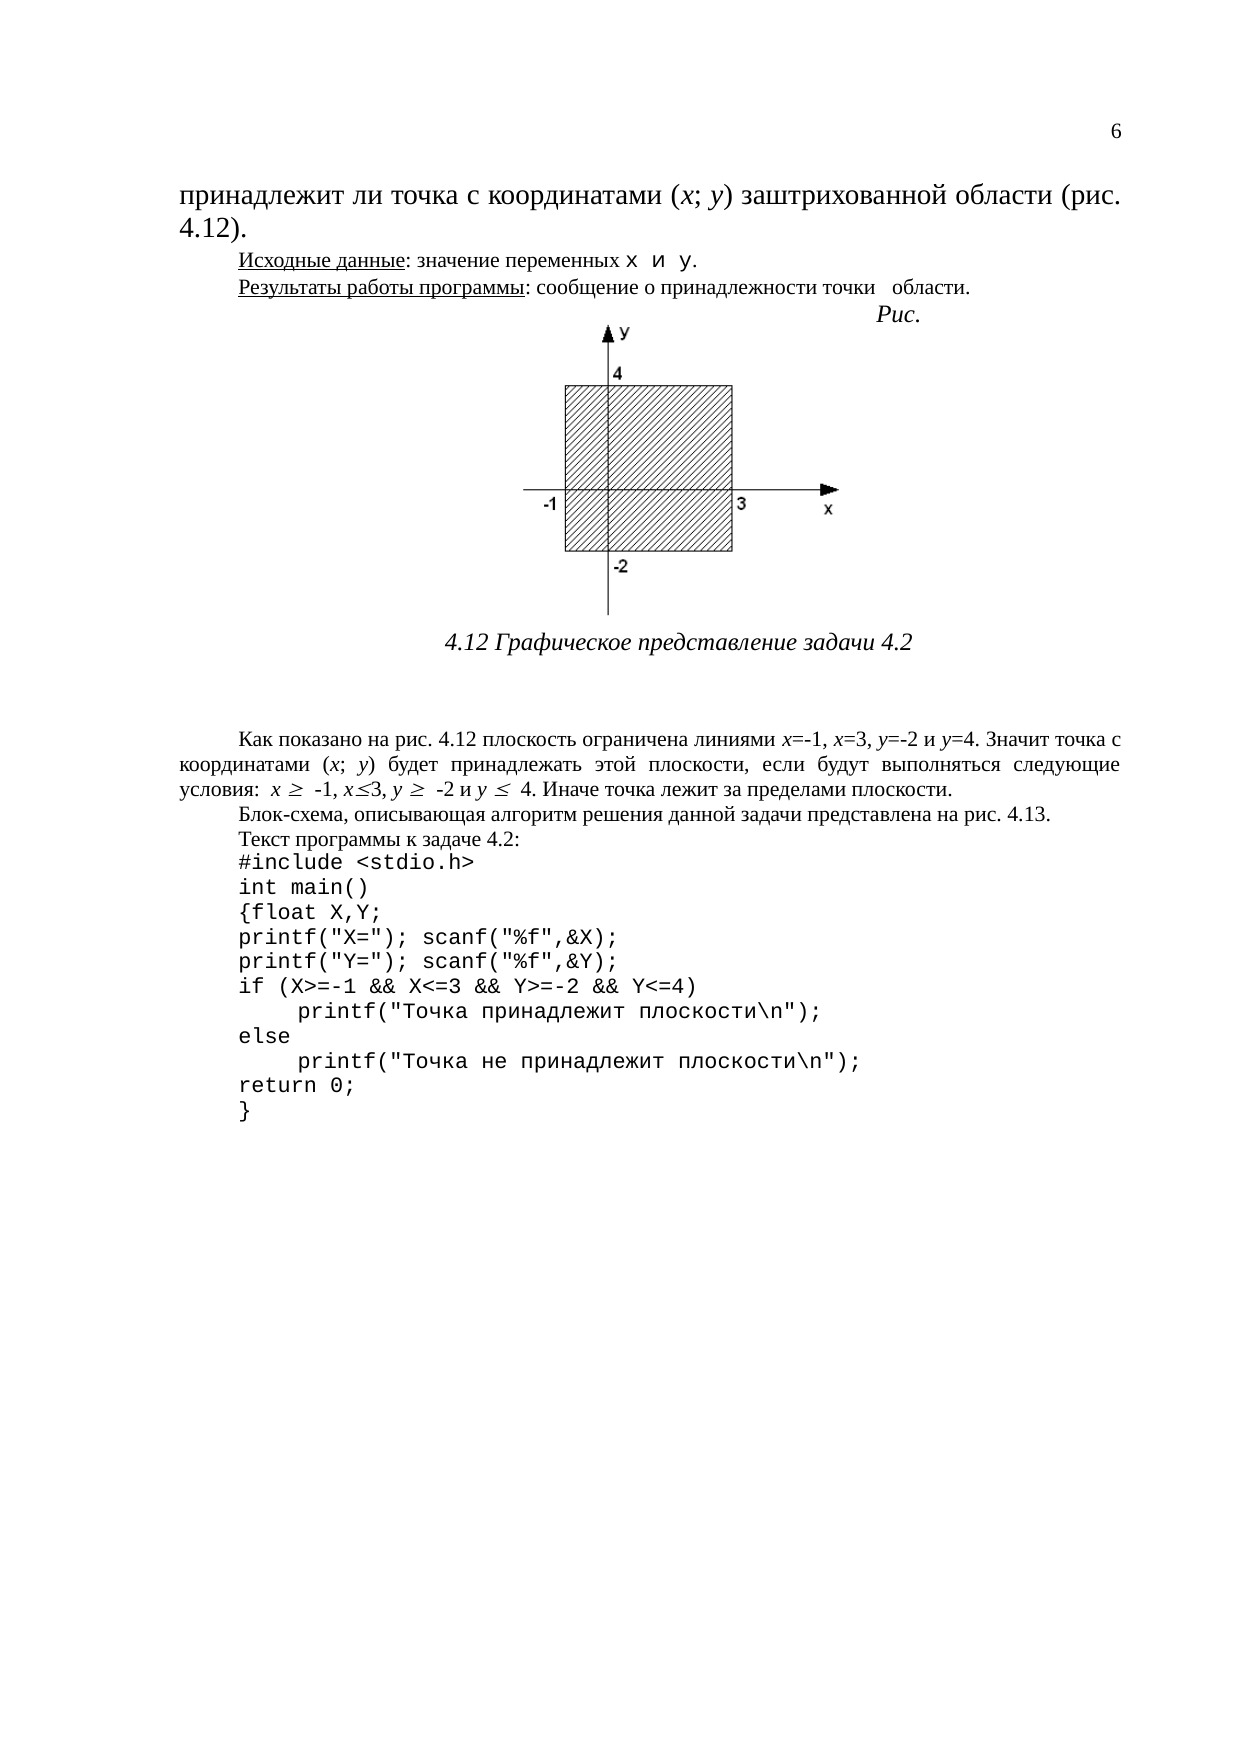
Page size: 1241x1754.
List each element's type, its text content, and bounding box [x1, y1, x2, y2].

text Блок-схема, описывающая алгоритм решения данной задачи представлена на рис. 4.13. [179, 801, 1121, 826]
text Как показано на рис. 4.12 плоскость ограничена линиями x=-1, x=3, y=-2 и y=4. Значит точка с координатами (x; y) будет принадлежать этой плоскости, если будут выполняться следующие условия: x -1, x3, y -2 и y 4. Иначе точка лежит за пределами плоскости. [179, 726, 1121, 801]
text Рис. 4.12 Графическое представление задачи 4.2 [432, 299, 927, 656]
text принадлежит ли точка с координатами (x; y) заштрихованной области (рис. 4.12). [179, 177, 1121, 244]
text printf("Точка принадлежит плоскости\n"); [238, 1000, 1121, 1025]
text printf("Y="); scanf("%f",&Y); [238, 951, 1121, 976]
text int main() [238, 876, 1121, 901]
text } [238, 1099, 1121, 1124]
text return 0; [238, 1075, 1121, 1099]
text printf("X="); scanf("%f",&X); [238, 926, 1121, 951]
text #include <stdio.h> [238, 852, 1121, 876]
text Исходные данные: значение переменных x и y. [179, 244, 1121, 274]
text printf("Точка не принадлежит плоскости\n"); [238, 1050, 1121, 1075]
text if (X>=-1 && X<=3 && Y>=-2 && Y<=4) [238, 976, 1121, 1000]
text Текст программы к задаче 4.2: [179, 826, 1121, 852]
picture [495, 322, 877, 426]
text else [238, 1025, 1121, 1050]
text {float X,Y; [238, 901, 1121, 926]
text Результаты работы программы: сообщение о принадлежности точки области. [179, 274, 1121, 299]
